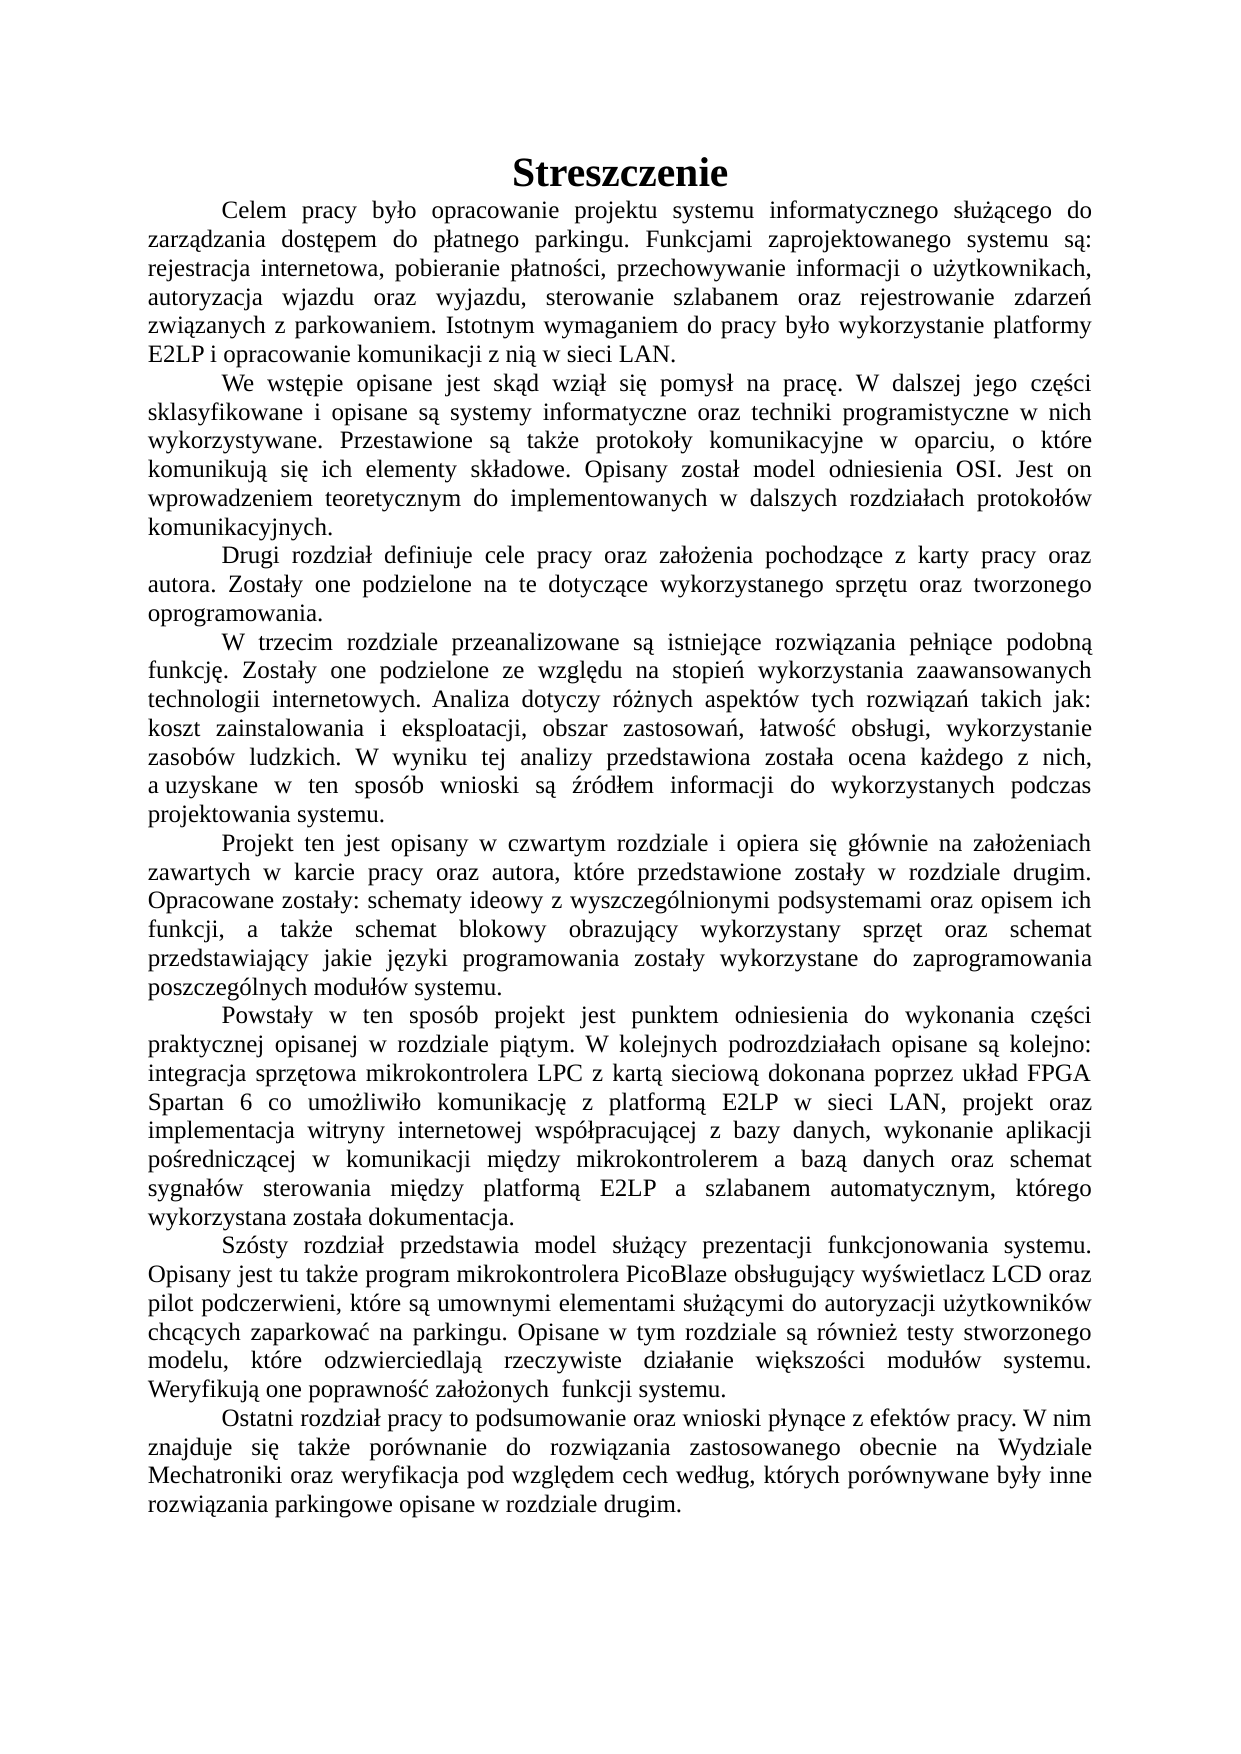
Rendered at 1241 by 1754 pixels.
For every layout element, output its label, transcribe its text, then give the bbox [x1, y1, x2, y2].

text W trzecim rozdziale przeanalizowane są istniejące rozwiązania pełniące podobną funkcję. Zostały one podzielone ze względu na stopień wykorzystania zaawansowanych technologii internetowych. Analiza dotyczy różnych aspektów tych rozwiązań takich jak: koszt zainstalowania i eksploatacji, obszar zastosowań, łatwość obsługi, wykorzystanie zasobów ludzkich. W wyniku tej analizy przedstawiona została ocena każdego z nich, a uzyskane w ten sposób wnioski są źródłem informacji do wykorzystanych podczas projektowania systemu. [148, 627, 1093, 828]
text Streszczenie [148, 148, 1093, 196]
text Ostatni rozdział pracy to podsumowanie oraz wnioski płynące z efektów pracy. W nim znajduje się także porównanie do rozwiązania zastosowanego obecnie na Wydziale Mechatroniki oraz weryfikacja pod względem cech według, których porównywane były inne rozwiązania parkingowe opisane w rozdziale drugim. [148, 1403, 1093, 1518]
text Celem pracy było opracowanie projektu systemu informatycznego służącego do zarządzania dostępem do płatnego parkingu. Funkcjami zaprojektowanego systemu są: rejestracja internetowa, pobieranie płatności, przechowywanie informacji o użytkownikach, autoryzacja wjazdu oraz wyjazdu, sterowanie szlabanem oraz rejestrowanie zdarzeń związanych z parkowaniem. Istotnym wymaganiem do pracy było wykorzystanie platformy E2LP i opracowanie komunikacji z nią w sieci LAN. [148, 196, 1093, 368]
text Projekt ten jest opisany w czwartym rozdziale i opiera się głównie na założeniach zawartych w karcie pracy oraz autora, które przedstawione zostały w rozdziale drugim. Opracowane zostały: schematy ideowy z wyszczególnionymi podsystemami oraz opisem ich funkcji, a także schemat blokowy obrazujący wykorzystany sprzęt oraz schemat przedstawiający jakie języki programowania zostały wykorzystane do zaprogramowania poszczególnych modułów systemu. [148, 828, 1093, 1001]
text Szósty rozdział przedstawia model służący prezentacji funkcjonowania systemu. Opisany jest tu także program mikrokontrolera PicoBlaze obsługujący wyświetlacz LCD oraz pilot podczerwieni, które są umownymi elementami służącymi do autoryzacji użytkowników chcących zaparkować na parkingu. Opisane w tym rozdziale są również testy stworzonego modelu, które odzwierciedlają rzeczywiste działanie większości modułów systemu. Weryfikują one poprawność założonych funkcji systemu. [148, 1231, 1093, 1403]
text Powstały w ten sposób projekt jest punktem odniesienia do wykonania części praktycznej opisanej w rozdziale piątym. W kolejnych podrozdziałach opisane są kolejno: integracja sprzętowa mikrokontrolera LPC z kartą sieciową dokonana poprzez układ FPGA Spartan 6 co umożliwiło komunikację z platformą E2LP w sieci LAN, projekt oraz implementacja witryny internetowej współpracującej z bazy danych, wykonanie aplikacji pośredniczącej w komunikacji między mikrokontrolerem a bazą danych oraz schemat sygnałów sterowania między platformą E2LP a szlabanem automatycznym, którego wykorzystana została dokumentacja. [148, 1001, 1093, 1231]
text Drugi rozdział definiuje cele pracy oraz założenia pochodzące z karty pracy oraz autora. Zostały one podzielone na te dotyczące wykorzystanego sprzętu oraz tworzonego oprogramowania. [148, 541, 1093, 627]
text We wstępie opisane jest skąd wziął się pomysł na pracę. W dalszej jego części sklasyfikowane i opisane są systemy informatyczne oraz techniki programistyczne w nich wykorzystywane. Przestawione są także protokoły komunikacyjne w oparciu, o które komunikują się ich elementy składowe. Opisany został model odniesienia OSI. Jest on wprowadzeniem teoretycznym do implementowanych w dalszych rozdziałach protokołów komunikacyjnych. [148, 368, 1093, 541]
